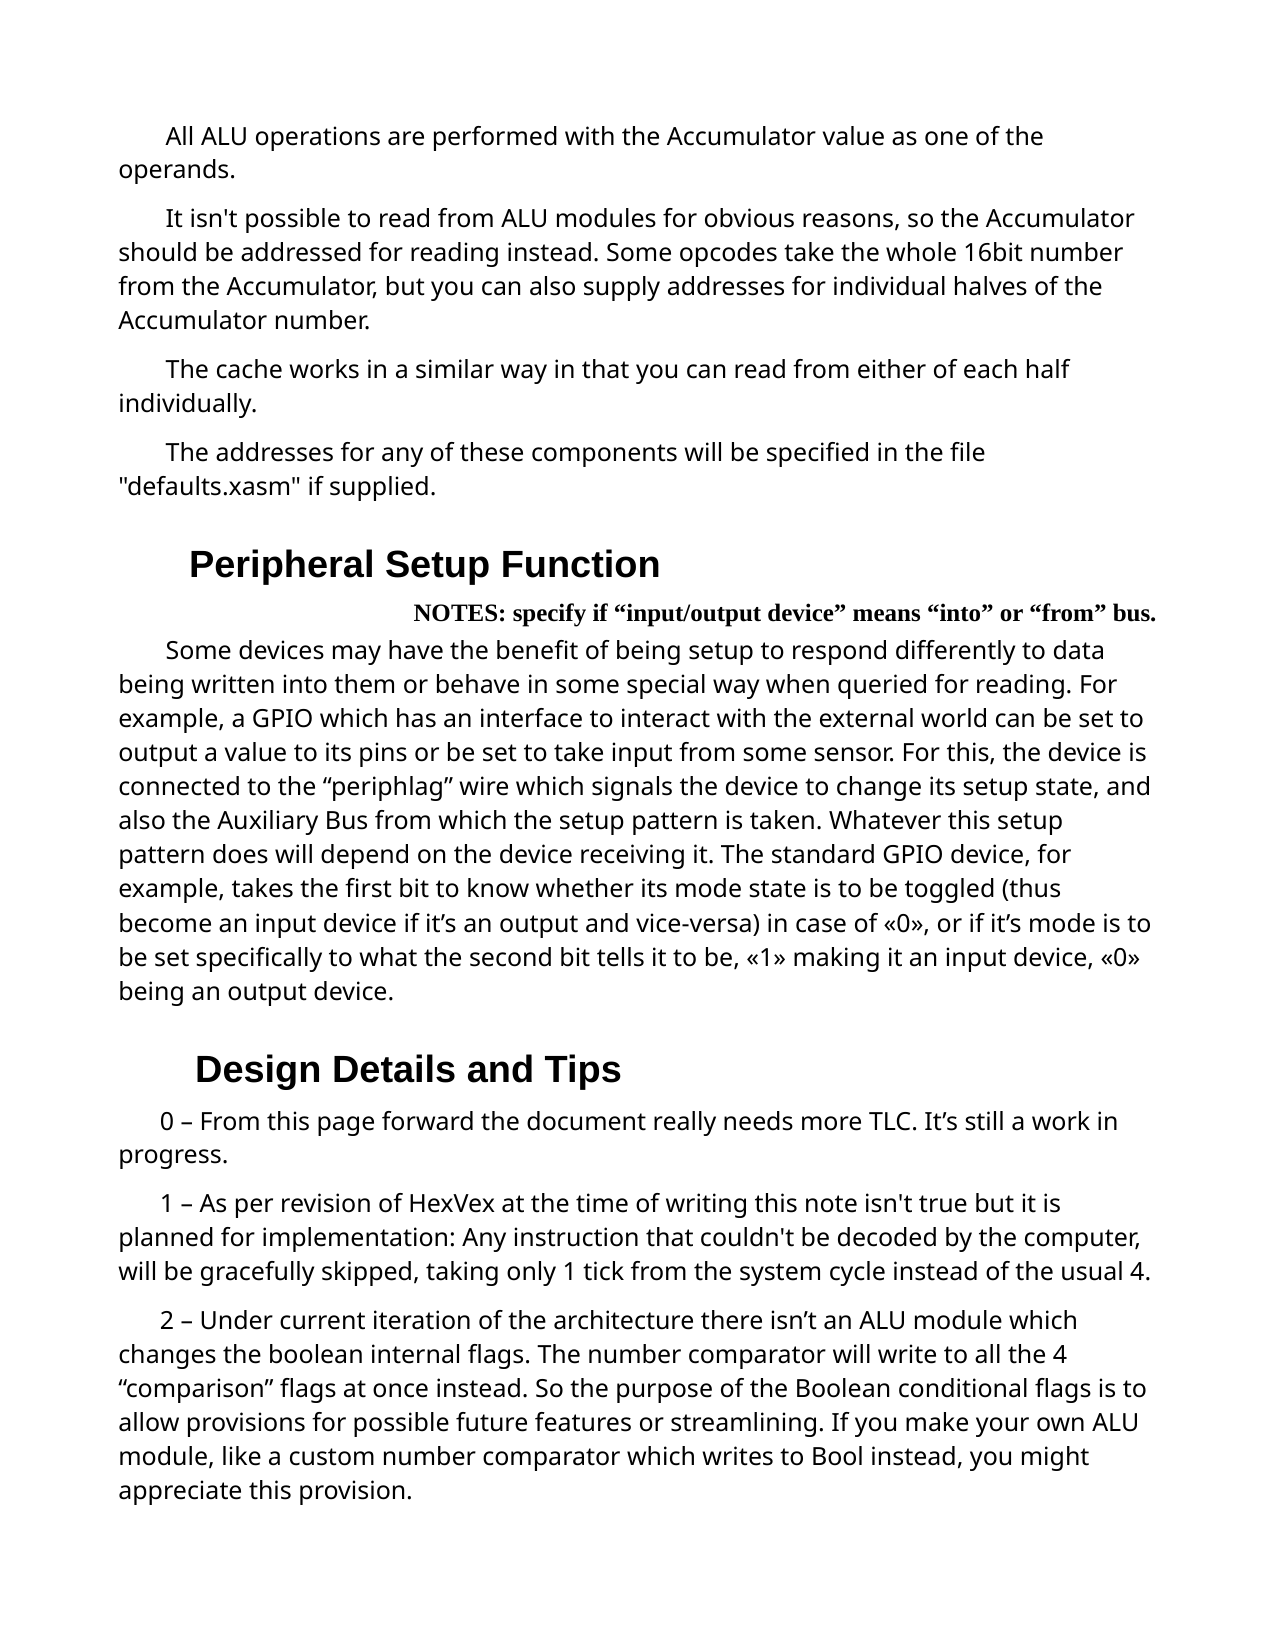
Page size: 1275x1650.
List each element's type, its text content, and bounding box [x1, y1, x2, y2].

subtitle Peripheral Setup Function [118, 542, 1157, 586]
text Some devices may have the benefit of being setup to respond differently to data being written into them or behave in some special way when queried for reading. For example, a GPIO which has an interface to interact with the external world can be set to output a value to its pins or be set to take input from some sensor. For this, the device is connected to the “periphlag” wire which signals the device to change its setup state, and also the Auxiliary Bus from which the setup pattern is taken. Whatever this setup pattern does will depend on the device receiving it. The standard GPIO device, for example, takes the first bit to know whether its mode state is to be toggled (thus become an input device if it’s an output and vice-versa) in case of «0», or if it’s mode is to be set specifically to what the second bit tells it to be, «1» making it an input device, «0» being an output device. [118, 633, 1157, 1007]
text NOTES: specify if “input/output device” means “into” or “from” bus. [118, 598, 1157, 627]
text 2 – Under current iteration of the architecture there isn’t an ALU module which changes the boolean internal flags. The number comparator will write to all the 4 “comparison” flags at once instead. So the purpose of the Boolean conditional flags is to allow provisions for possible future features or streamlining. If you make your own ALU module, like a custom number comparator which writes to Bool instead, you might appreciate this provision. [118, 1303, 1157, 1507]
subtitle Design Details and Tips [118, 1047, 1157, 1091]
text 1 – As per revision of HexVex at the time of writing this note isn't true but it is planned for implementation: Any instruction that couldn't be decoded by the computer, will be gracefully skipped, taking only 1 tick from the system cycle instead of the usual 4. [118, 1186, 1157, 1288]
text The addresses for any of these components will be specified in the file "defaults.xasm" if supplied. [118, 434, 1157, 502]
text 0 – From this page forward the document really needs more TLC. It’s still a work in progress. [118, 1103, 1157, 1171]
text All ALU operations are performed with the Accumulator value as one of the operands. [118, 118, 1157, 186]
text It isn't possible to read from ALU modules for obvious reasons, so the Accumulator should be addressed for reading instead. Some opcodes take the whole 16bit number from the Accumulator, but you can also supply addresses for individual halves of the Accumulator number. [118, 201, 1157, 337]
text The cache works in a similar way in that you can read from either of each half individually. [118, 352, 1157, 420]
